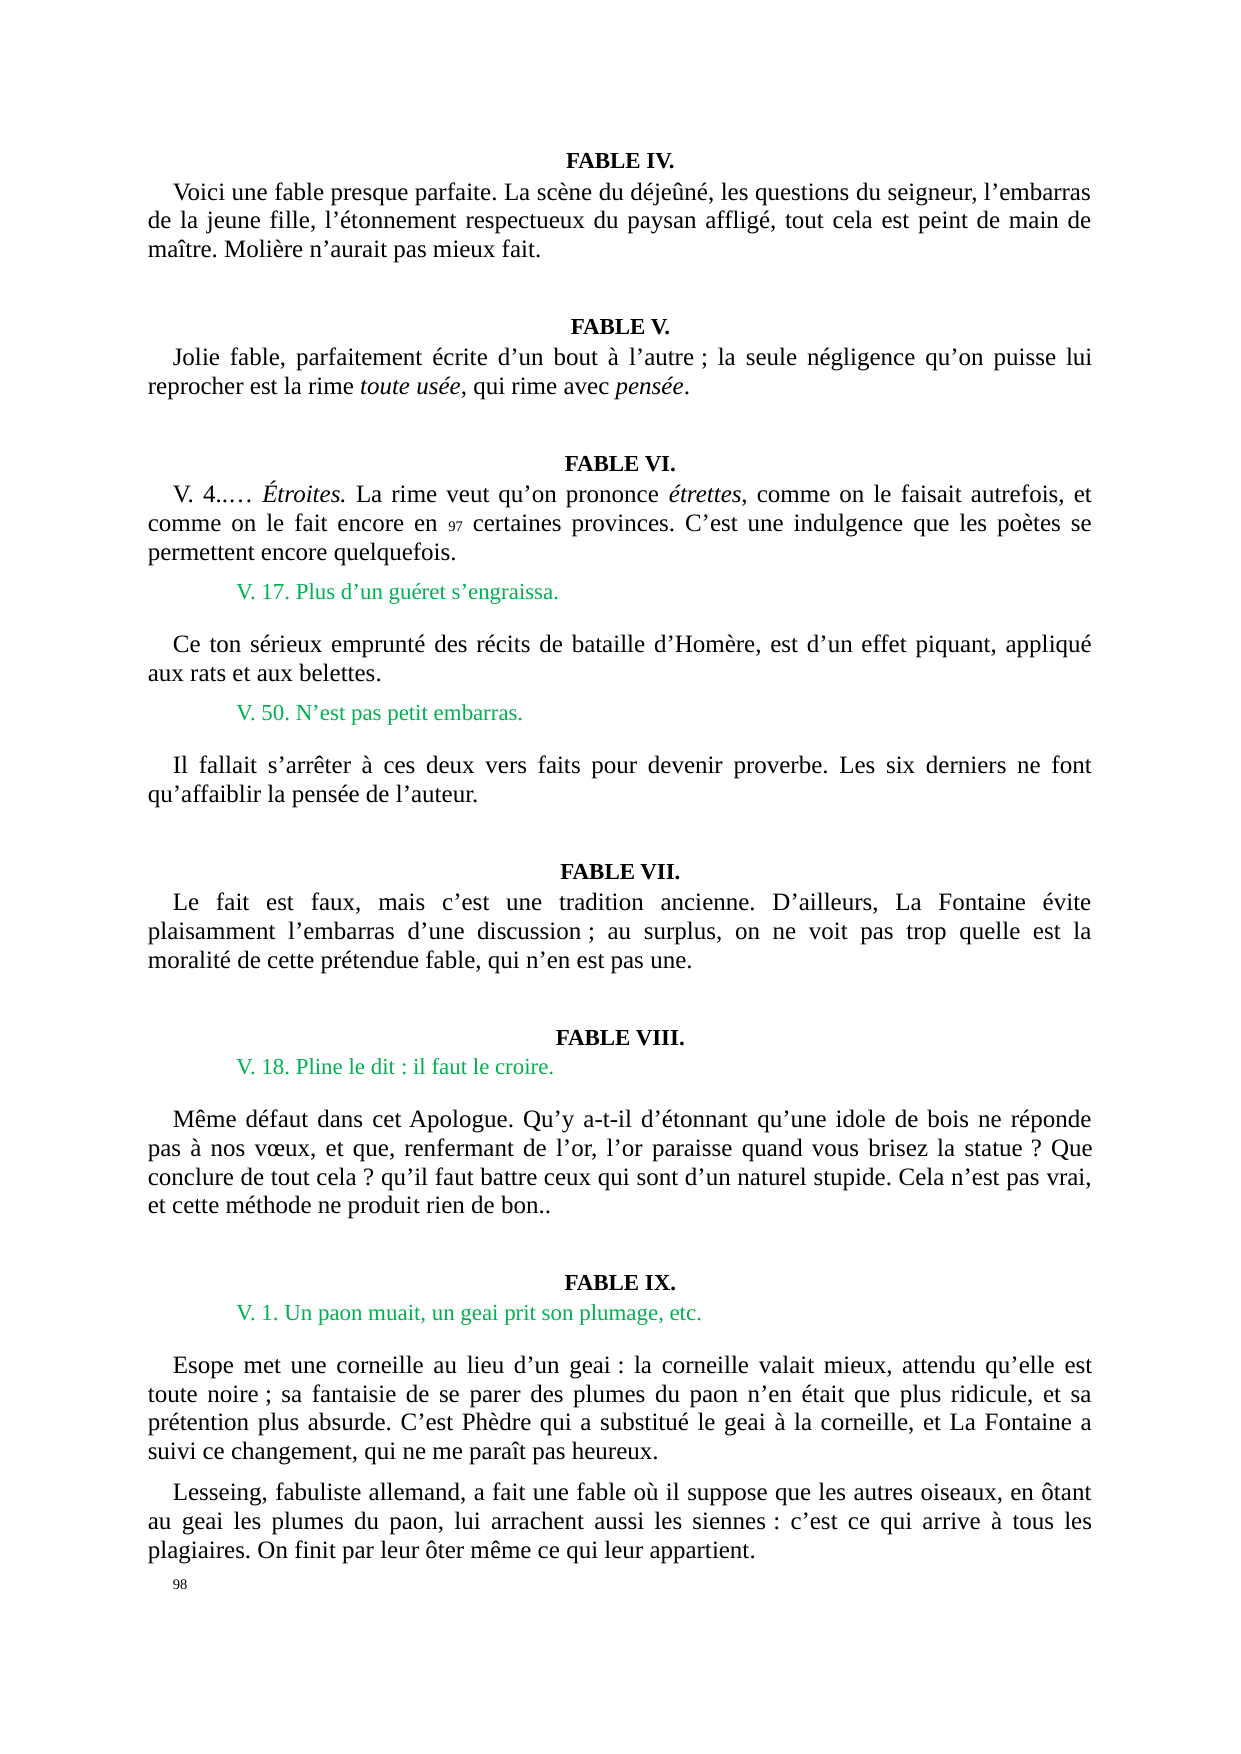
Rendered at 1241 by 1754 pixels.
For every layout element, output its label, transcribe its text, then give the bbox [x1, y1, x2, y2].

subtitle FABLE VIII. [148, 1024, 1093, 1050]
subtitle FABLE VII. [148, 858, 1093, 884]
subtitle FABLE VI. [148, 450, 1093, 476]
text V. 4..… Étroites. La rime veut qu’on prononce étrettes, comme on le faisait autrefois, et comme on le fait encore en 97 certaines provinces. C’est une indulgence que les poètes se permettent encore quelquefois. [148, 479, 1093, 565]
subtitle FABLE IX. [148, 1269, 1093, 1296]
subtitle FABLE IV. [148, 148, 1093, 174]
text Le fait est faux, mais c’est une tradition ancienne. D’ailleurs, La Fontaine évite plaisamment l’embarras d’une discussion ; au surplus, on ne voit pas trop quelle est la moralité de cette prétendue fable, qui n’en est pas une. [148, 887, 1093, 974]
text Il fallait s’arrêter à ces deux vers faits pour devenir proverbe. Les six derniers ne font qu’affaiblir la pensée de l’auteur. [148, 751, 1093, 808]
text V. 17. Plus d’un guéret s’engraissa. [236, 578, 1093, 604]
subtitle FABLE V. [148, 313, 1093, 339]
text Jolie fable, parfaitement écrite d’un bout à l’autre ; la seule négligence qu’on puisse lui reprocher est la rime toute usée, qui rime avec pensée. [148, 342, 1093, 400]
text 98 [148, 1576, 1093, 1593]
text V. 1. Un paon muait, un geai prit son plumage, etc. [236, 1298, 1093, 1325]
text V. 50. N’est pas petit embarras. [236, 699, 1093, 726]
text Même défaut dans cet Apologue. Qu’y a-t-il d’étonnant qu’une idole de bois ne réponde pas à nos vœux, et que, renfermant de l’or, l’or paraisse quand vous brisez la statue ? Que conclure de tout cela ? qu’il faut battre ceux qui sont d’un naturel stupide. Cela n’est pas vrai, et cette méthode ne produit rien de bon.. [148, 1104, 1093, 1219]
text Voici une fable presque parfaite. La scène du déjeûné, les questions du seigneur, l’embarras de la jeune fille, l’étonnement respectueux du paysan affligé, tout cela est peint de main de maître. Molière n’aurait pas mieux fait. [148, 177, 1093, 263]
text Lesseing, fabuliste allemand, a fait une fable où il suppose que les autres oiseaux, en ôtant au geai les plumes du paon, lui arrachent aussi les siennes : c’est ce qui arrive à tous les plagiaires. On finit par leur ôter même ce qui leur appartient. [148, 1477, 1093, 1564]
text Ce ton sérieux emprunté des récits de bataille d’Homère, est d’un effet piquant, appliqué aux rats et aux belettes. [148, 629, 1093, 687]
text V. 18. Pline le dit : il faut le croire. [236, 1053, 1093, 1079]
text Esope met une corneille au lieu d’un geai : la corneille valait mieux, attendu qu’elle est toute noire ; sa fantaisie de se parer des plumes du paon n’en était que plus ridicule, et sa prétention plus absurde. C’est Phèdre qui a substitué le geai à la corneille, et La Fontaine a suivi ce changement, qui ne me paraît pas heureux. [148, 1350, 1093, 1465]
